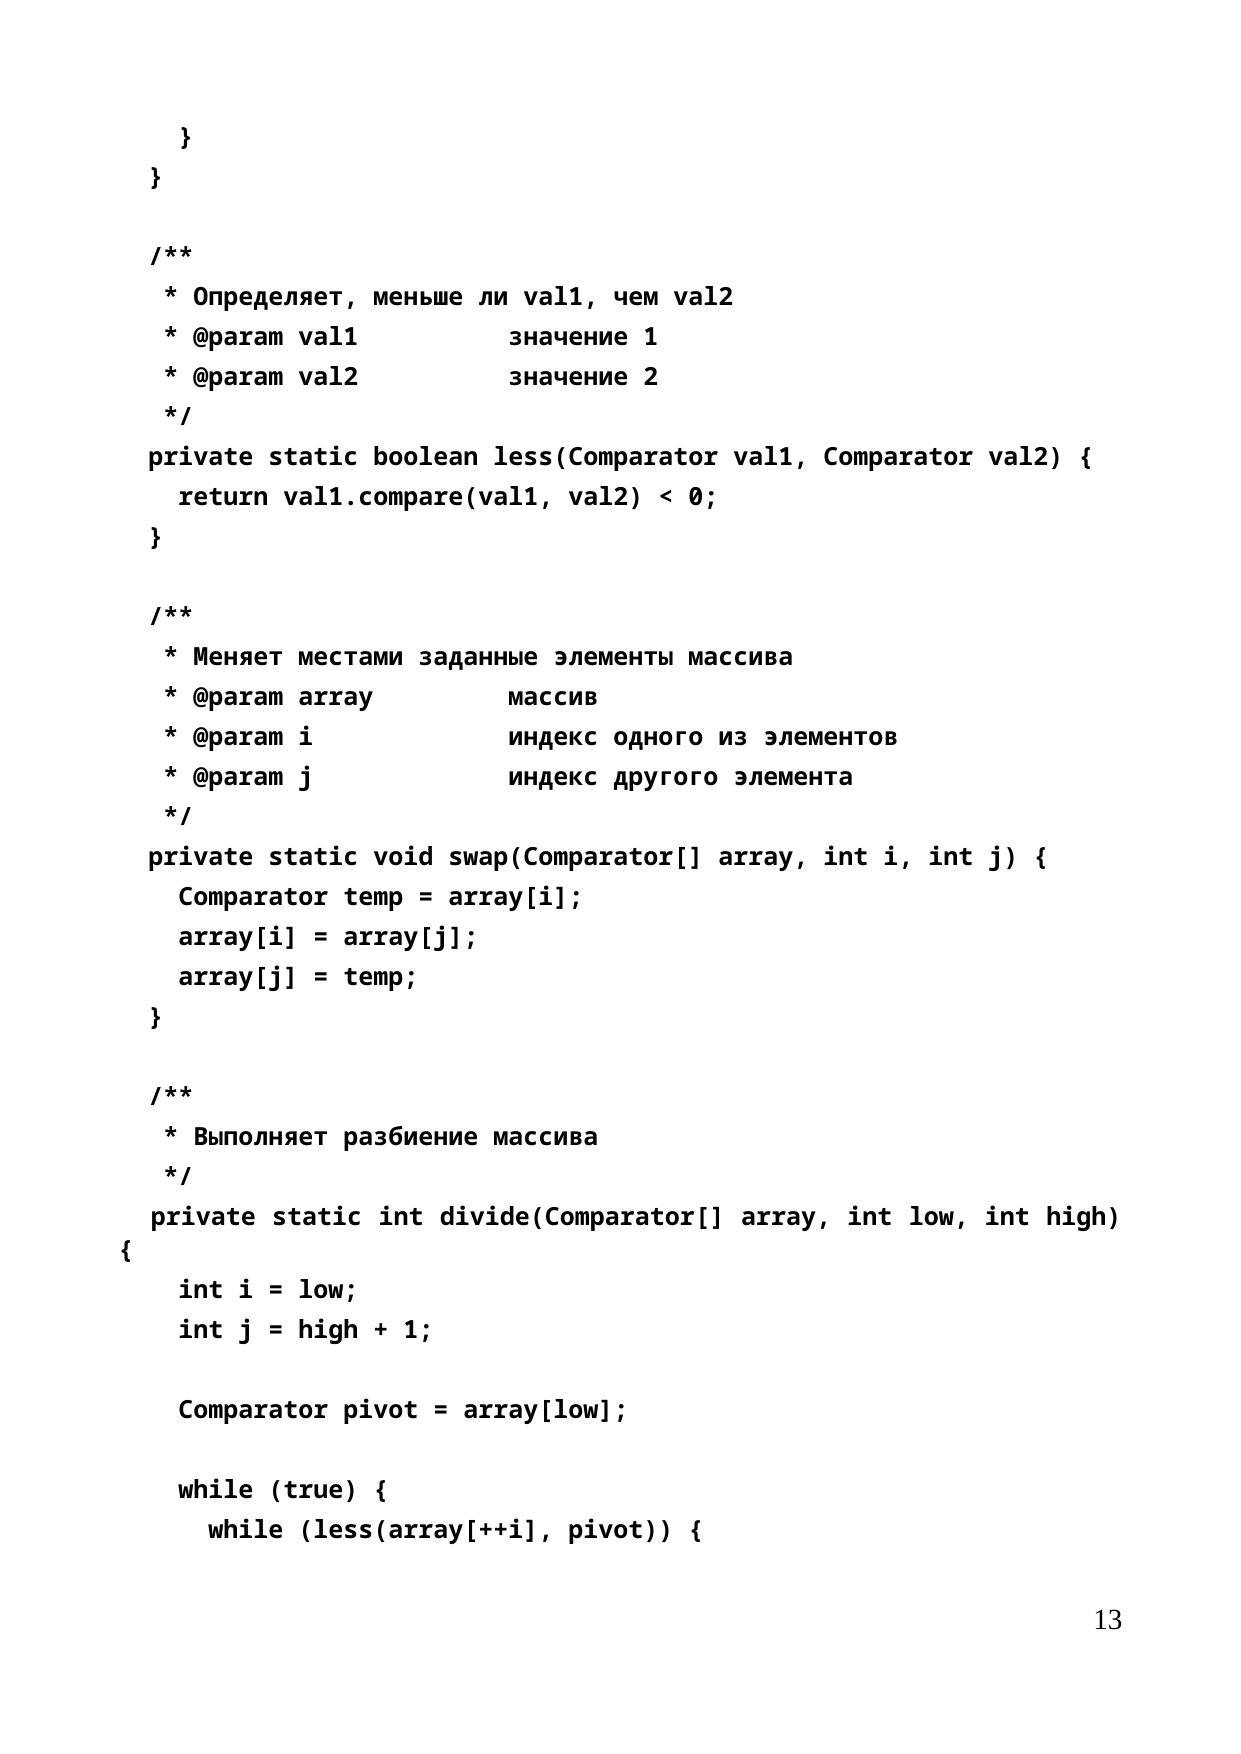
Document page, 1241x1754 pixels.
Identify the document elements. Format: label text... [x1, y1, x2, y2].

text array[i] = array[j]; [118, 918, 1122, 952]
text */ [118, 1158, 1122, 1192]
text array[j] = temp; [118, 958, 1122, 992]
text int i = low; [118, 1272, 1122, 1306]
text private static boolean less(Comparator val1, Comparator val2) { [118, 438, 1122, 472]
text Comparator temp = array[i]; [118, 878, 1122, 912]
text } [118, 118, 1122, 152]
text } [118, 518, 1122, 552]
text * @param val1 значение 1 [118, 318, 1122, 352]
text * @param j индекс другого элемента [118, 758, 1122, 792]
text * Меняет местами заданные элементы массива [118, 638, 1122, 672]
text while (less(array[++i], pivot)) { [118, 1512, 1122, 1546]
text Comparator pivot = array[low]; [118, 1392, 1122, 1426]
text return val1.compare(val1, val2) < 0; [118, 478, 1122, 512]
text * @param array массив [118, 678, 1122, 712]
text } [118, 998, 1122, 1032]
text * Определяет, меньше ли val1, чем val2 [118, 278, 1122, 312]
text */ [118, 798, 1122, 832]
text /** [118, 598, 1122, 632]
text /** [118, 238, 1122, 272]
text * @param i индекс одного из элементов [118, 718, 1122, 752]
text while (true) { [118, 1472, 1122, 1506]
text int j = high + 1; [118, 1312, 1122, 1346]
text private static int divide(Comparator[] array, int low, int high) { [118, 1198, 1122, 1266]
text private static void swap(Comparator[] array, int i, int j) { [118, 838, 1122, 872]
text * @param val2 значение 2 [118, 358, 1122, 392]
text } [118, 158, 1122, 192]
text */ [118, 398, 1122, 432]
text * Выполняет разбиение массива [118, 1118, 1122, 1152]
text /** [118, 1078, 1122, 1112]
